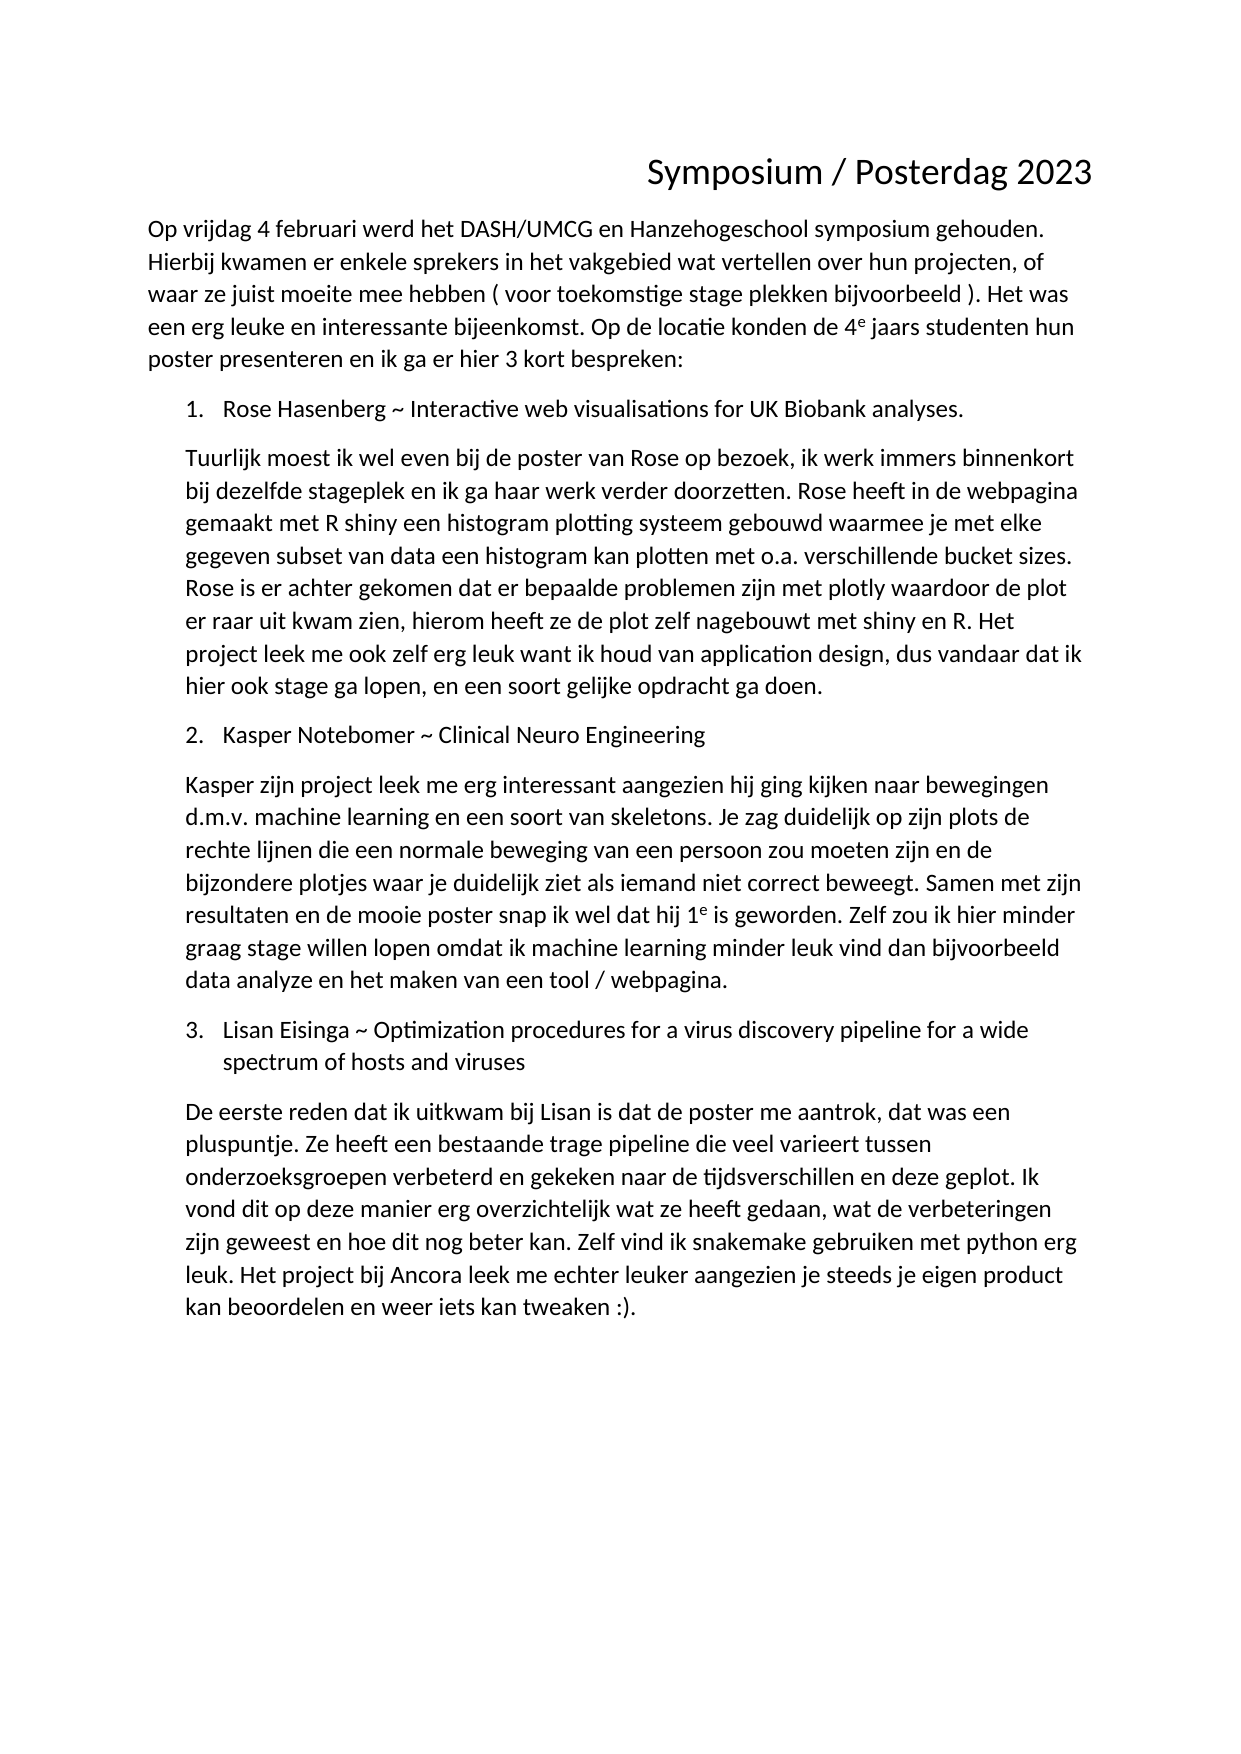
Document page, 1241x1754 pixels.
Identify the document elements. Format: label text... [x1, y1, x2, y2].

text Tuurlijk moest ik wel even bij de poster van Rose op bezoek, ik werk immers binnenkort bij dezelfde stageplek en ik ga haar werk verder doorzetten. Rose heeft in de webpagina gemaakt met R shiny een histogram plotting systeem gebouwd waarmee je met elke gegeven subset van data een histogram kan plotten met o.a. verschillende bucket sizes. Rose is er achter gekomen dat er bepaalde problemen zijn met plotly waardoor de plot er raar uit kwam zien, hierom heeft ze de plot zelf nagebouwt met shiny en R. Het project leek me ook zelf erg leuk want ik houd van application design, dus vandaar dat ik hier ook stage ga lopen, en een soort gelijke opdracht ga doen. [185, 442, 1093, 701]
list Kasper Notebomer ~ Clinical Neuro Engineering [185, 720, 1093, 750]
text Kasper zijn project leek me erg interessant aangezien hij ging kijken naar bewegingen d.m.v. machine learning en een soort van skeletons. Je zag duidelijk op zijn plots de rechte lijnen die een normale beweging van een persoon zou moeten zijn en de bijzondere plotjes waar je duidelijk ziet als iemand niet correct beweegt. Samen met zijn resultaten en de mooie poster snap ik wel dat hij 1e is geworden. Zelf zou ik hier minder graag stage willen lopen omdat ik machine learning minder leuk vind dan bijvoorbeeld data analyze en het maken van een tool / webpagina. [185, 769, 1093, 995]
text Symposium / Posterdag 2023 [148, 148, 1093, 193]
list Lisan Eisinga ~ Optimization procedures for a virus discovery pipeline for a wide spectrum of hosts and viruses [185, 1014, 1093, 1077]
list Rose Hasenberg ~ Interactive web visualisations for UK Biobank analyses. [185, 393, 1093, 423]
text De eerste reden dat ik uitkwam bij Lisan is dat de poster me aantrok, dat was een pluspuntje. Ze heeft een bestaande trage pipeline die veel varieert tussen onderzoeksgroepen verbeterd en gekeken naar de tijdsverschillen en deze geplot. Ik vond dit op deze manier erg overzichtelijk wat ze heeft gedaan, wat de verbeteringen zijn geweest en hoe dit nog beter kan. Zelf vind ik snakemake gebruiken met python erg leuk. Het project bij Ancora leek me echter leuker aangezien je steeds je eigen product kan beoordelen en weer iets kan tweaken :). [185, 1096, 1093, 1322]
text Op vrijdag 4 februari werd het DASH/UMCG en Hanzehogeschool symposium gehouden. Hierbij kwamen er enkele sprekers in het vakgebied wat vertellen over hun projecten, of waar ze juist moeite mee hebben ( voor toekomstige stage plekken bijvoorbeeld ). Het was een erg leuke en interessante bijeenkomst. Op de locatie konden de 4e jaars studenten hun poster presenteren en ik ga er hier 3 kort bespreken: [148, 213, 1093, 374]
